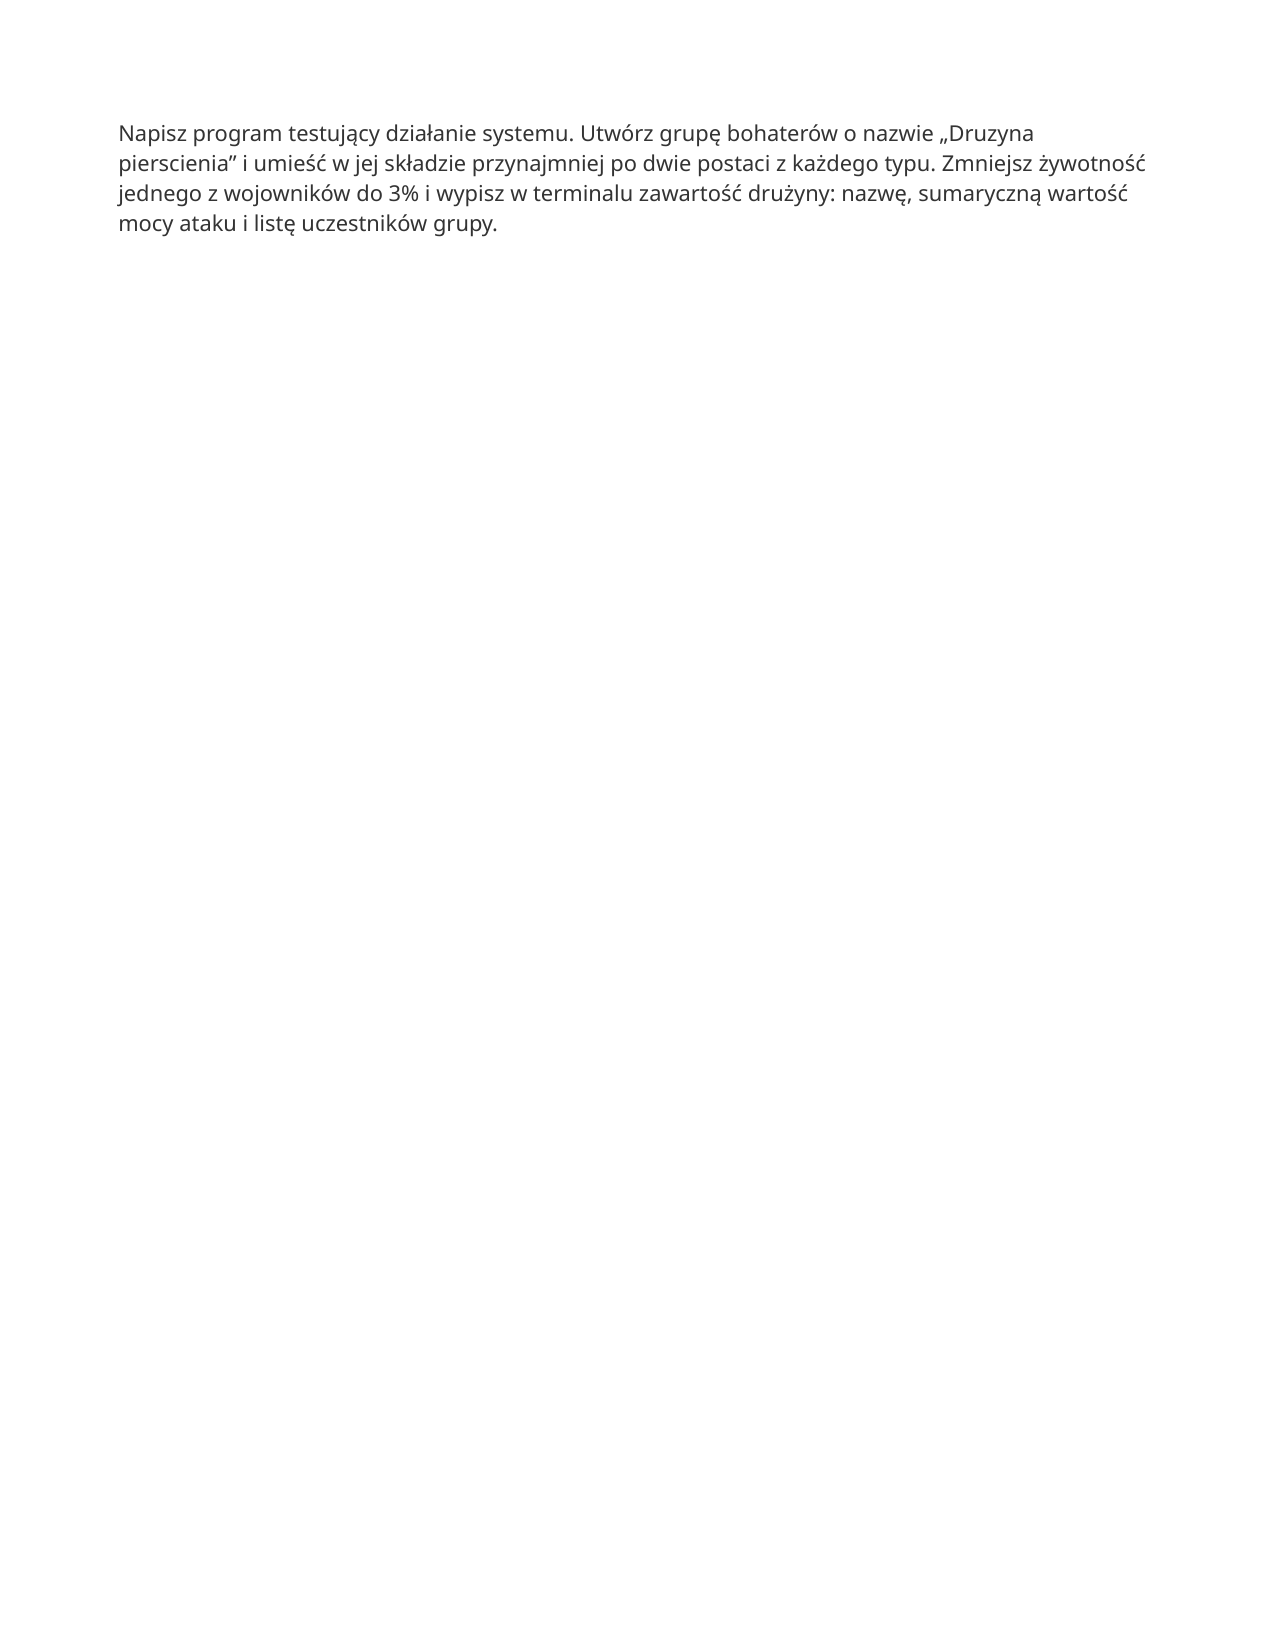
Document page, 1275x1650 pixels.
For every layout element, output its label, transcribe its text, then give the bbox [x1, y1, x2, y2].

text Napisz program testujący działanie systemu. Utwórz grupę bohaterów o nazwie „Druzyna pierscienia” i umieść w jej składzie przynajmniej po dwie postaci z każdego typu. Zmniejsz żywotność jednego z wojowników do 3% i wypisz w terminalu zawartość drużyny: nazwę, sumaryczną wartość mocy ataku i listę uczestników grupy. [118, 118, 1157, 237]
